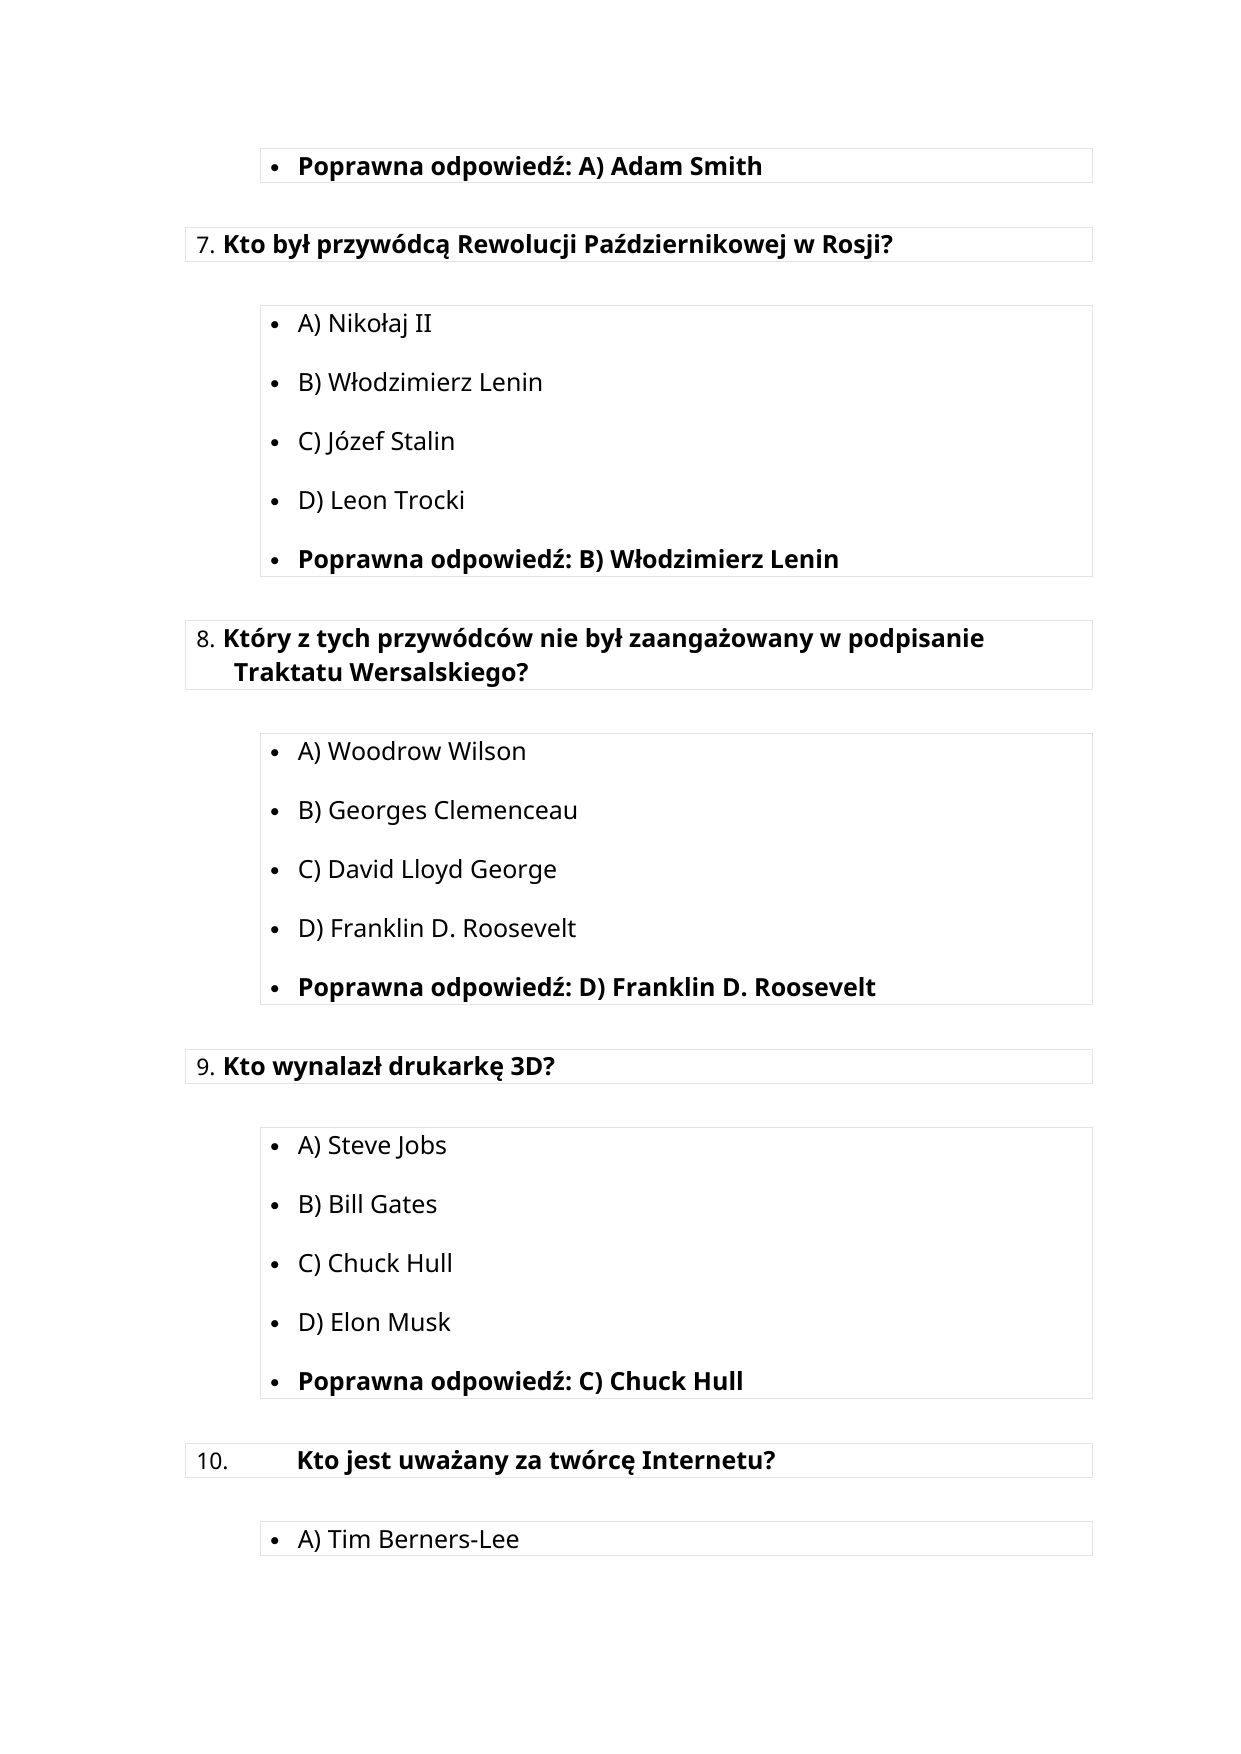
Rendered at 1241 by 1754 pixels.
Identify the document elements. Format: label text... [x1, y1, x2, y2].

list B) Georges Clemenceau [261, 792, 1092, 827]
list Poprawna odpowiedź: C) Chuck Hull [261, 1363, 1092, 1398]
list Poprawna odpowiedź: A) Adam Smith [261, 149, 1092, 182]
list D) Franklin D. Roosevelt [261, 911, 1092, 945]
list C) Józef Stalin [261, 423, 1092, 458]
list D) Elon Musk [261, 1304, 1092, 1339]
list A) Tim Berners-Lee [261, 1522, 1092, 1555]
list Kto wynalazł drukarkę 3D? [186, 1050, 1092, 1083]
list Który z tych przywódców nie był zaangażowany w podpisanie Traktatu Wersalskiego? [186, 621, 1092, 689]
list Poprawna odpowiedź: D) Franklin D. Roosevelt [261, 969, 1092, 1004]
list Poprawna odpowiedź: B) Włodzimierz Lenin [261, 542, 1092, 576]
list B) Włodzimierz Lenin [261, 364, 1092, 399]
list A) Nikołaj II [261, 306, 1092, 340]
list Kto był przywódcą Rewolucji Październikowej w Rosji? [186, 228, 1092, 261]
list B) Bill Gates [261, 1186, 1092, 1221]
list A) Woodrow Wilson [261, 734, 1092, 768]
list A) Steve Jobs [261, 1128, 1092, 1162]
list D) Leon Trocki [261, 482, 1092, 517]
list C) David Lloyd George [261, 851, 1092, 886]
list Kto jest uważany za twórcę Internetu? [186, 1444, 1092, 1477]
list C) Chuck Hull [261, 1245, 1092, 1280]
